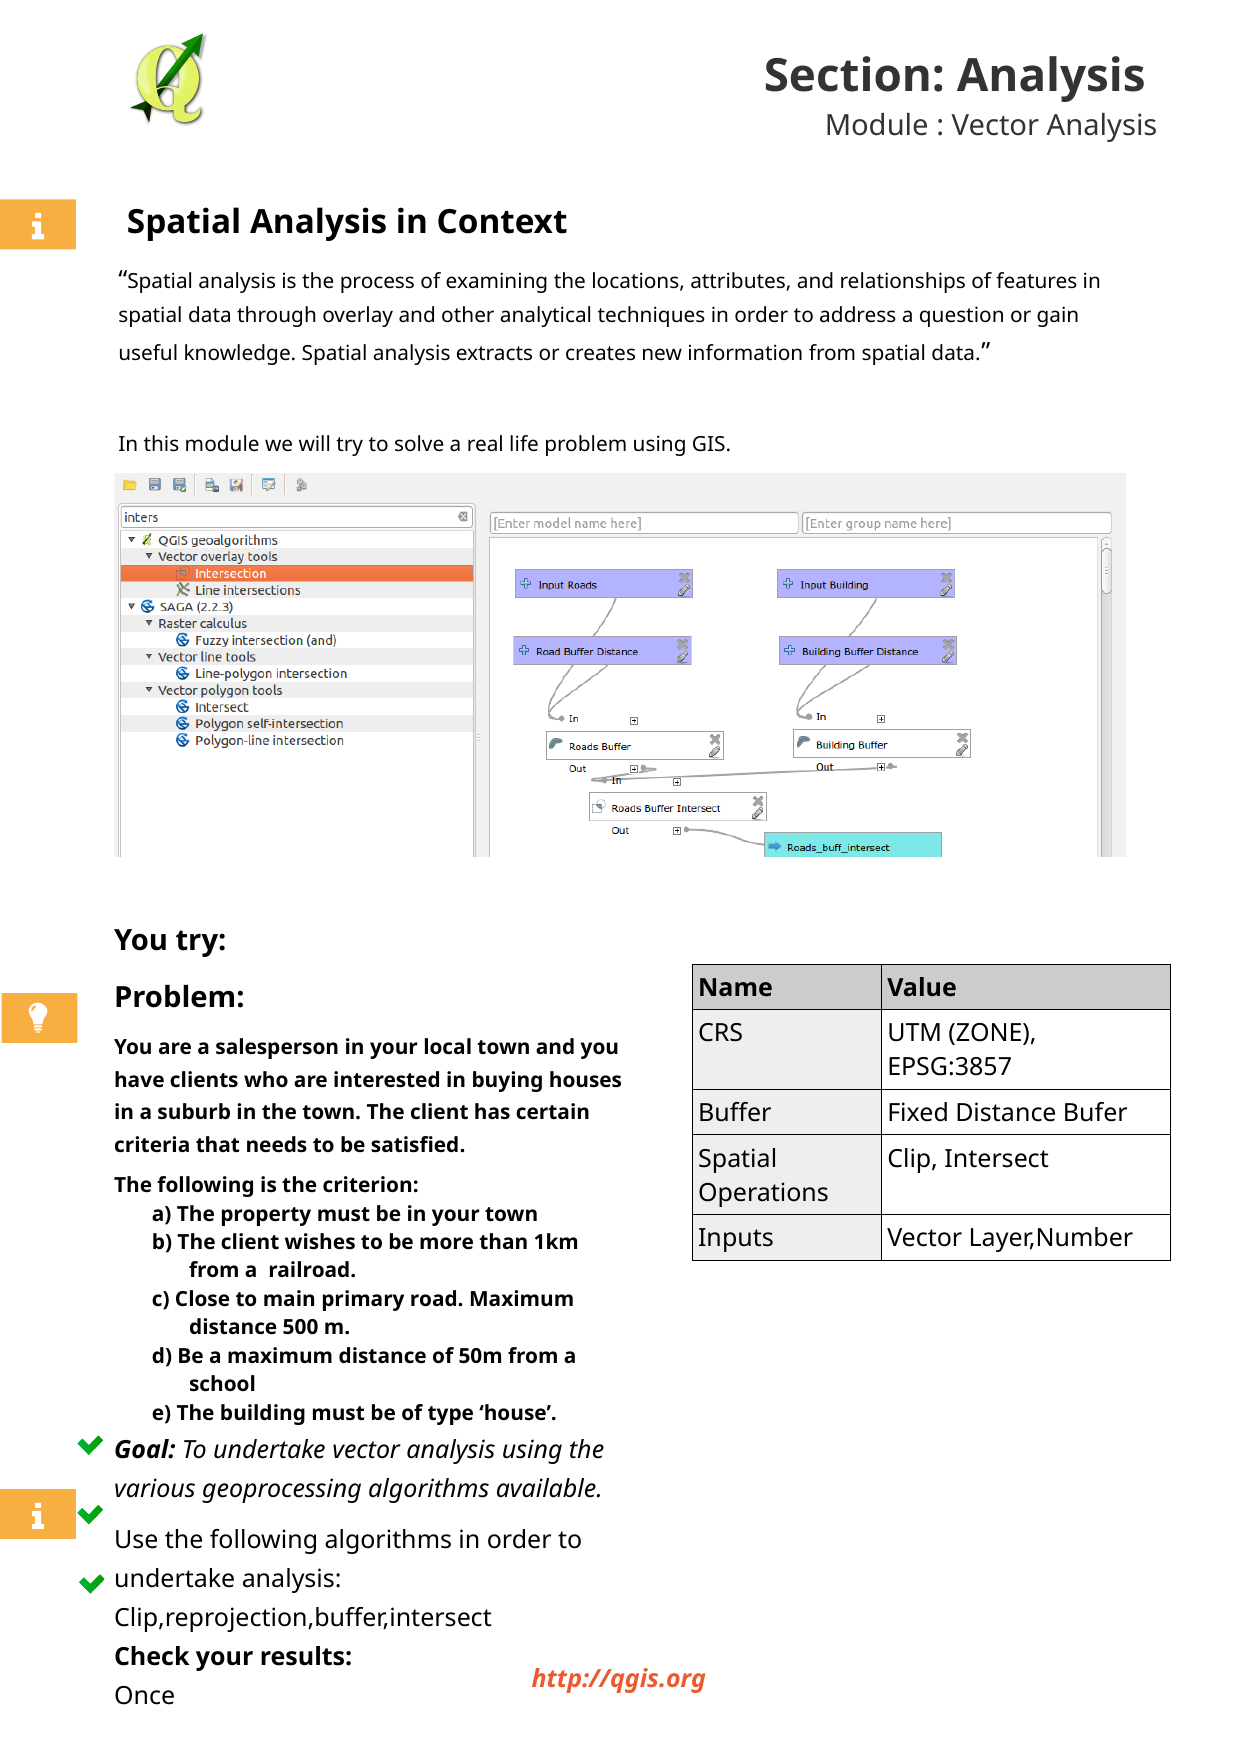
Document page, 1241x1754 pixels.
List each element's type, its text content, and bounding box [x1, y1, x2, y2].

table_cell Fixed Distance Bufer [882, 1090, 1170, 1134]
table_cell CRS [693, 1010, 881, 1089]
table_cell UTM (ZONE), EPSG:3857 [882, 1010, 1170, 1089]
text “Spatial analysis is the process of examining the locations, attributes, and relationships of features in spatial data through overlay and other analytical techniques in order to address a question or gain useful knowledge. Spatial analysis extracts or creates new information from spatial data.” [118, 262, 1122, 368]
table_header Name [693, 965, 881, 1009]
subtitle Spatial Analysis in Context [118, 198, 1122, 243]
table_cell Vector Layer,Number [882, 1215, 1170, 1260]
picture [114, 473, 1126, 857]
table_cell Clip, Intersect [882, 1135, 1170, 1214]
table_header Value [882, 965, 1170, 1009]
table_cell Inputs [693, 1215, 881, 1260]
text In this module we will try to solve a real life problem using GIS. [118, 429, 1122, 457]
picture [122, 31, 218, 127]
table_cell Buffer [693, 1090, 881, 1134]
table_cell Spatial Operations [693, 1135, 881, 1214]
